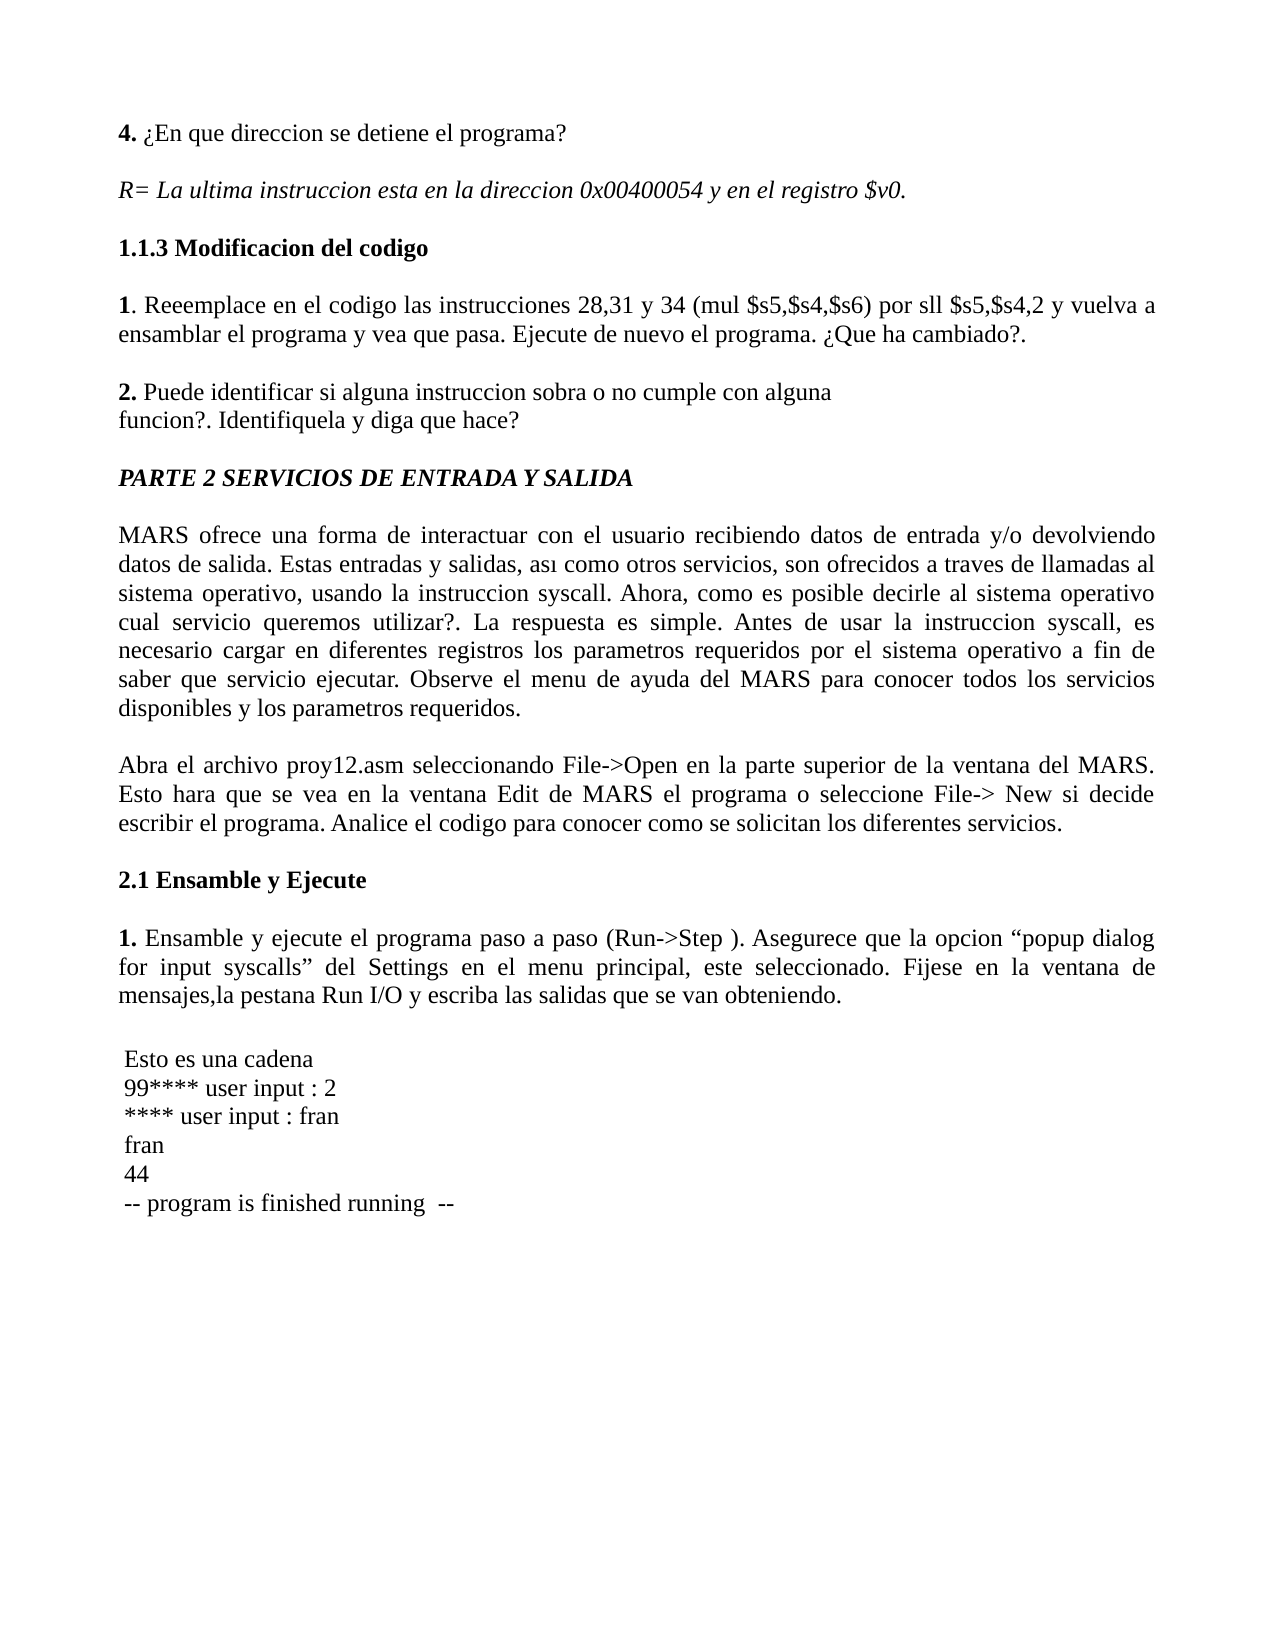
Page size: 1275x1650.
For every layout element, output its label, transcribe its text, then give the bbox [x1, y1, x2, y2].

text 4. ¿En que direccion se detiene el programa? [118, 118, 1157, 147]
text 2. Puede identificar si alguna instruccion sobra o no cumple con alguna [118, 377, 1157, 406]
text 1. Ensamble y ejecute el programa paso a paso (Run->Step ). Asegurece que la opcion “popup dialog for input syscalls” del Settings en el menu principal, este seleccionado. Fijese en la ventana de mensajes,la pestana Run I/O y escriba las salidas que se van obteniendo. [118, 923, 1157, 1009]
text MARS ofrece una forma de interactuar con el usuario recibiendo datos de entrada y/o devolviendo datos de salida. Estas entradas y salidas, ası como otros servicios, son ofrecidos a traves de llamadas al sistema operativo, usando la instruccion syscall. Ahora, como es posible decirle al sistema operativo cual servicio queremos utilizar?. La respuesta es simple. Antes de usar la instruccion syscall, es necesario cargar en diferentes registros los parametros requeridos por el sistema operativo a fin de saber que servicio ejecutar. Observe el menu de ayuda del MARS para conocer todos los servicios disponibles y los parametros requeridos. [118, 521, 1157, 722]
text Abra el archivo proy12.asm seleccionando File->Open en la parte superior de la ventana del MARS. Esto hara que se vea en la ventana Edit de MARS el programa o seleccione File-> New si decide escribir el programa. Analice el codigo para conocer como se solicitan los diferentes servicios. [118, 751, 1157, 837]
text PARTE 2 SERVICIOS DE ENTRADA Y SALIDA [118, 463, 1157, 492]
text funcion?. Identifiquela y diga que hace? [118, 406, 1157, 434]
text 1. Reeemplace en el codigo las instrucciones 28,31 y 34 (mul $s5,$s4,$s6) por sll $s5,$s4,2 y vuelva a ensamblar el programa y vea que pasa. Ejecute de nuevo el programa. ¿Que ha cambiado?. [118, 291, 1157, 348]
text 1.1.3 Modificacion del codigo [118, 233, 1157, 262]
text 2.1 Ensamble y Ejecute [118, 866, 1157, 894]
text R= La ultima instruccion esta en la direccion 0x00400054 y en el registro $v0. [118, 176, 1157, 204]
table_header Esto es una cadena 99**** user input : 2 **** user input : fran fran 44 -- program is finished running -- [118, 1038, 484, 1222]
